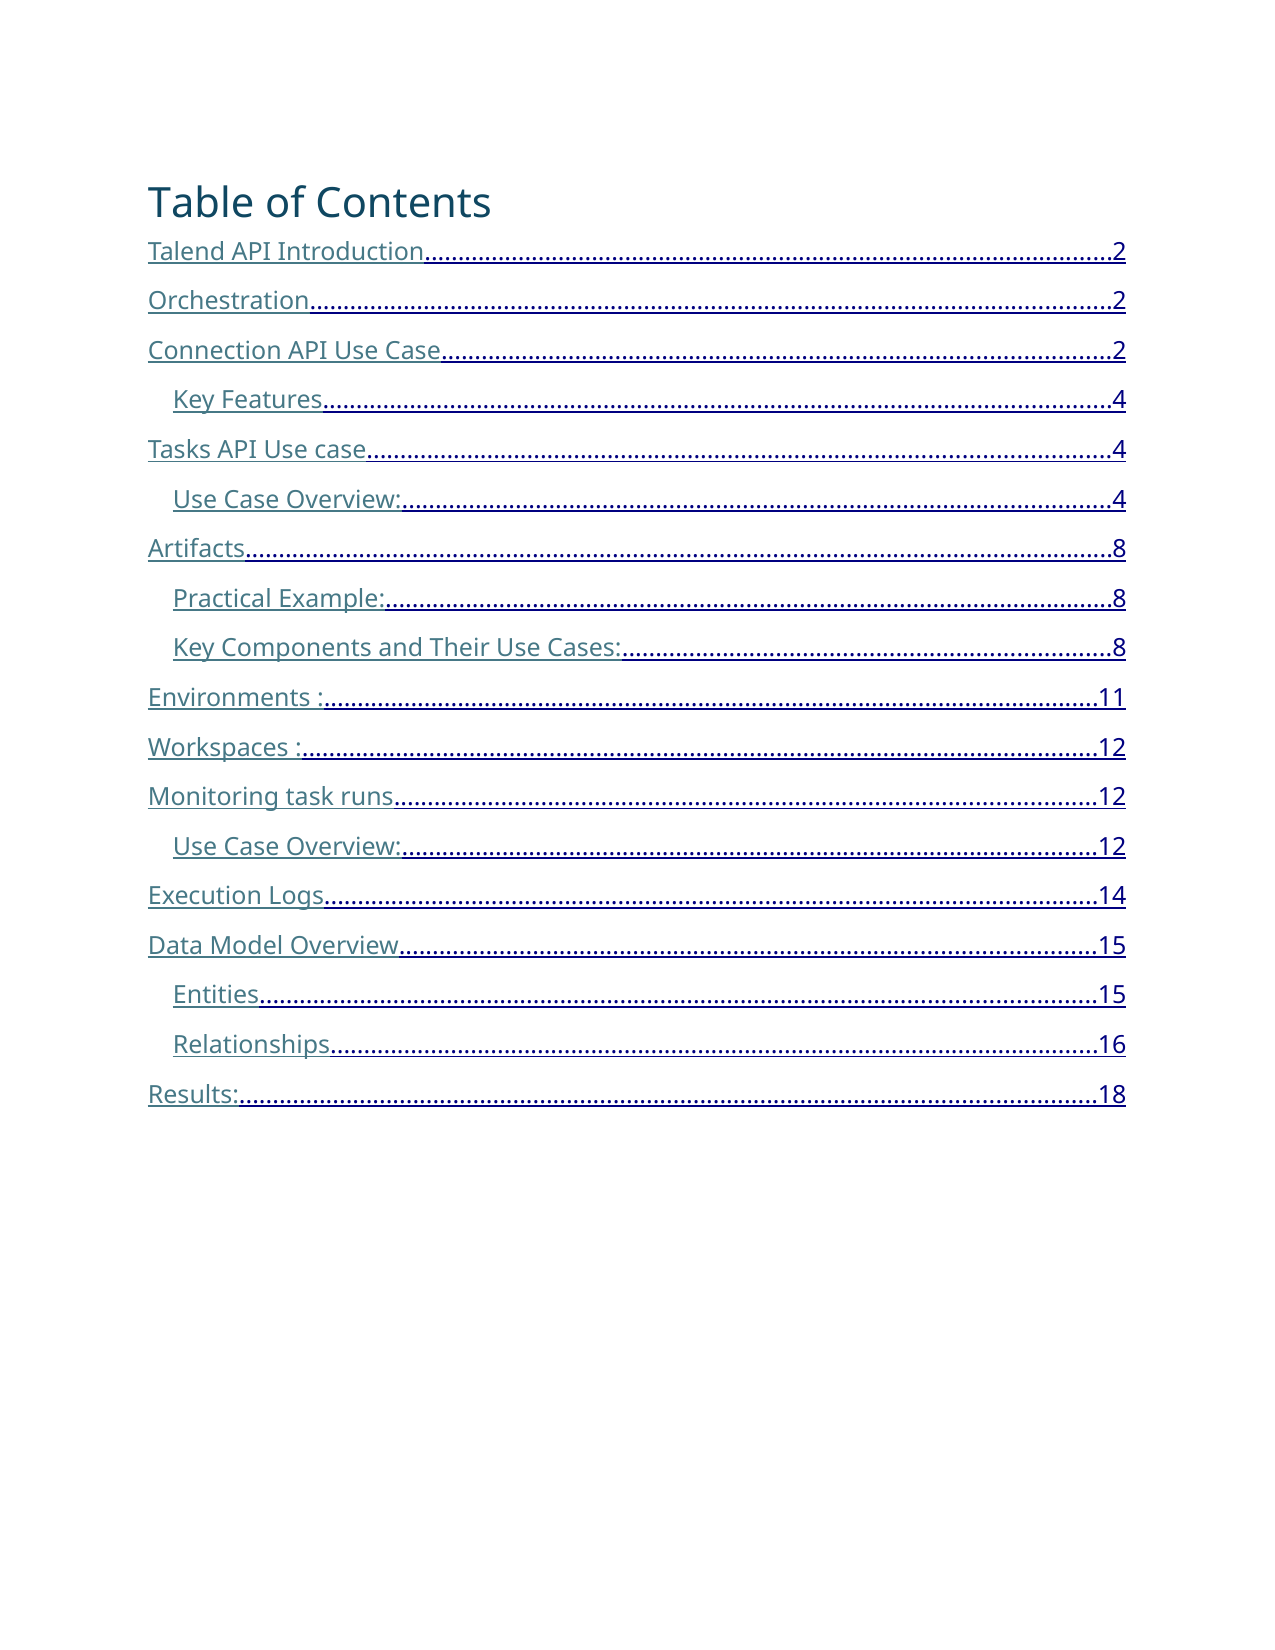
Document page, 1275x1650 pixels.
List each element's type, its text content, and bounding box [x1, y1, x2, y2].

text Results: 18 [148, 1076, 1127, 1110]
text Workspaces : 12 [148, 729, 1127, 763]
text Environments : 11 [148, 679, 1127, 714]
text Use Case Overview: 4 [173, 481, 1127, 515]
text Artifacts 8 [148, 531, 1127, 565]
text Use Case Overview: 12 [173, 828, 1127, 862]
text Key Features 4 [173, 382, 1127, 416]
text Monitoring task runs 12 [148, 779, 1127, 813]
text Data Model Overview 15 [148, 927, 1127, 962]
text Practical Example: 8 [173, 580, 1127, 614]
text Key Components and Their Use Cases: 8 [173, 630, 1127, 664]
text Execution Logs 14 [148, 878, 1127, 912]
subtitle Table of Contents [148, 173, 1127, 229]
text Tasks API Use case 4 [148, 432, 1127, 466]
text Orchestration 2 [148, 283, 1127, 317]
text Relationships 16 [173, 1027, 1127, 1061]
text Talend API Introduction 2 [148, 233, 1127, 267]
text Entities 15 [173, 977, 1127, 1011]
text Connection API Use Case 2 [148, 332, 1127, 367]
